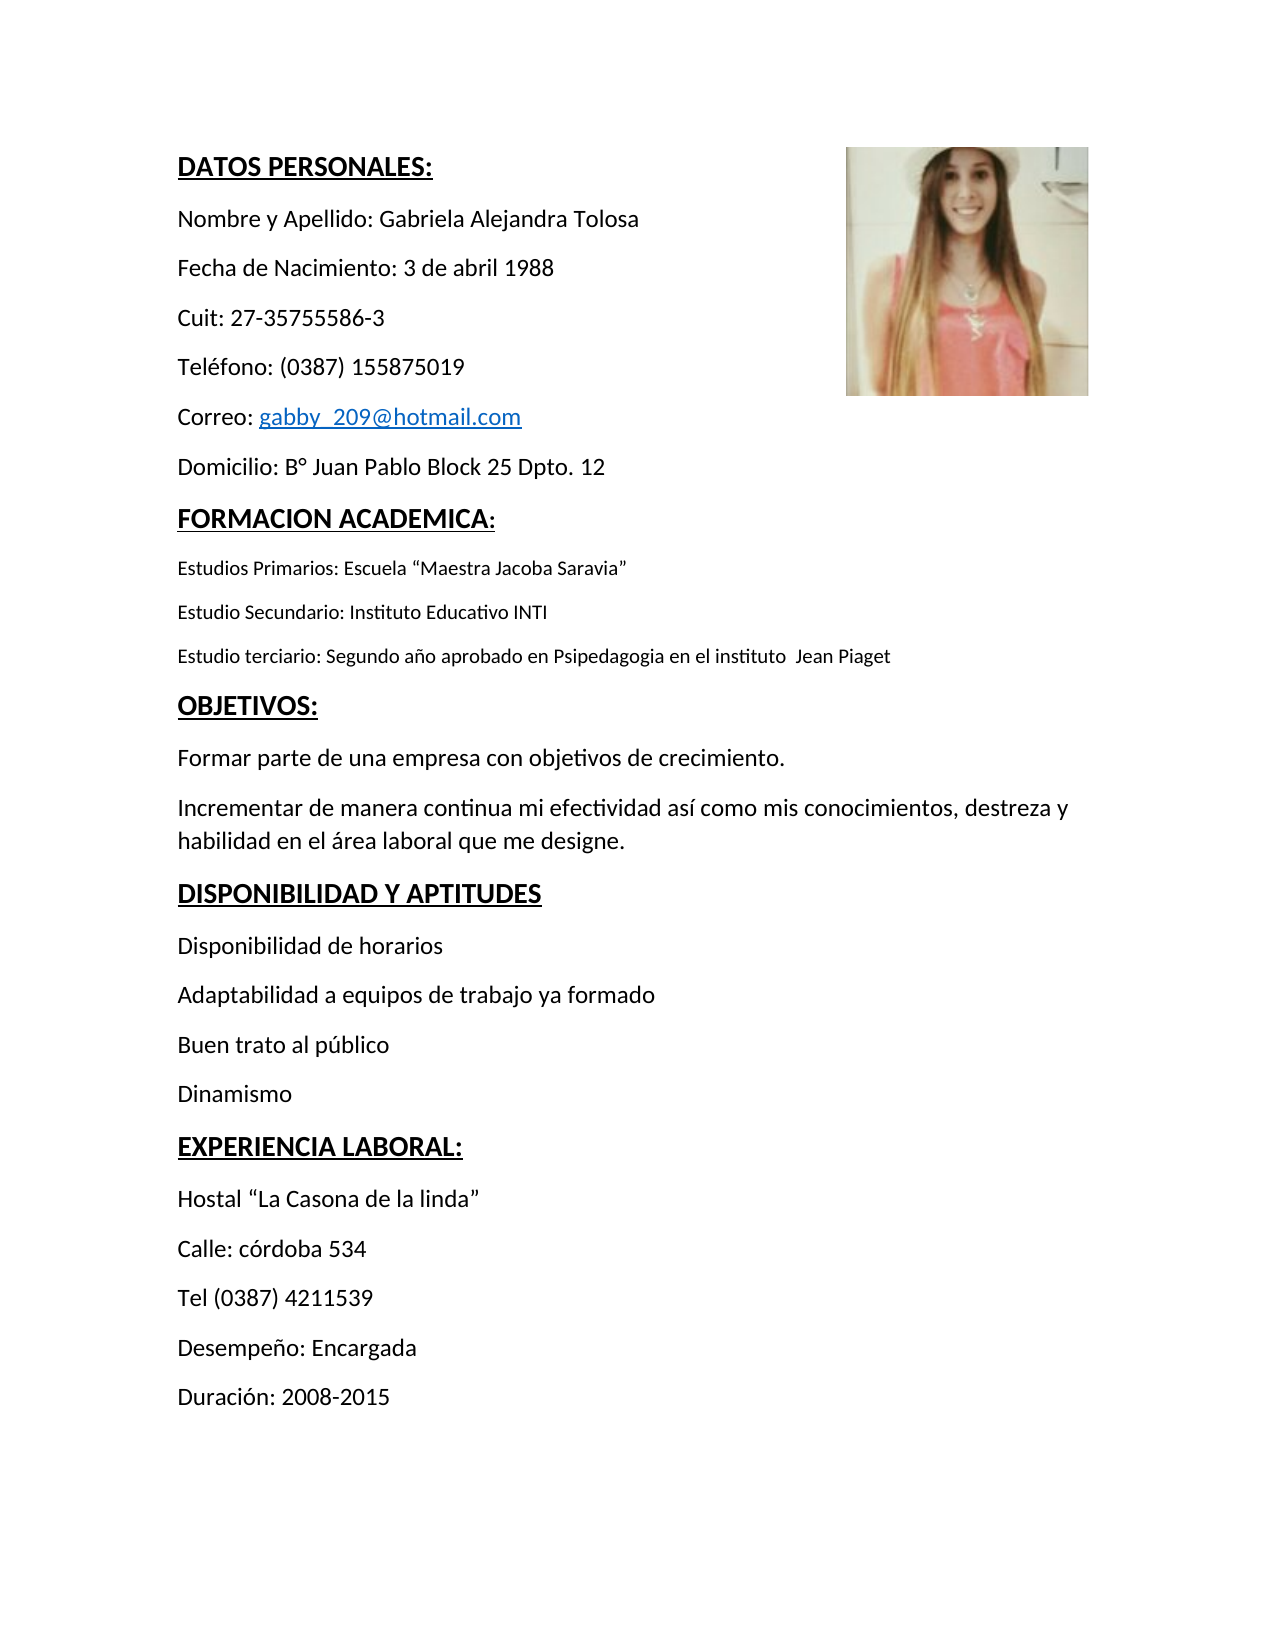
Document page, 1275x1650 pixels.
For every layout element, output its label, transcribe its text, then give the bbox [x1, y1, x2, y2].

text FORMACION ACADEMICA: [177, 500, 1098, 536]
picture [846, 147, 1089, 396]
text Formar parte de una empresa con objetivos de crecimiento. [177, 743, 1098, 773]
text Cuit: 27-35755586-3 [177, 302, 846, 332]
text DISPONIBILIDAD Y APTITUDES [177, 875, 1098, 910]
text DATOS PERSONALES: [177, 148, 846, 183]
text OBJETIVOS: [177, 687, 1098, 723]
text Correo: gabby_209@hotmail.com [177, 401, 1098, 432]
text Domicilio: B° Juan Pablo Block 25 Dpto. 12 [177, 451, 1098, 481]
text Fecha de Nacimiento: 3 de abril 1988 [177, 252, 846, 283]
text Desempeño: Encargada [177, 1332, 1098, 1362]
text Adaptabilidad a equipos de trabajo ya formado [177, 979, 1098, 1010]
text Estudios Primarios: Escuela “Maestra Jacoba Saravia” [177, 555, 1098, 581]
text Nombre y Apellido: Gabriela Alejandra Tolosa [177, 203, 846, 233]
text Duración: 2008-2015 [177, 1382, 1098, 1412]
text EXPERIENCIA LABORAL: [177, 1128, 1098, 1164]
text Estudio Secundario: Instituto Educativo INTI [177, 599, 1098, 625]
text Calle: córdoba 534 [177, 1233, 1098, 1263]
text Disponibilidad de horarios [177, 930, 1098, 960]
text Tel (0387) 4211539 [177, 1282, 1098, 1313]
text Estudio terciario: Segundo año aprobado en Psipedagogia en el instituto Jean Piaget [177, 643, 1098, 669]
text Buen trato al público [177, 1029, 1098, 1059]
text Teléfono: (0387) 155875019 [177, 351, 846, 382]
text Dinamismo [177, 1078, 1098, 1109]
text Incrementar de manera continua mi efectividad así como mis conocimientos, destreza y habilidad en el área laboral que me designe. [177, 792, 1098, 856]
text Hostal “La Casona de la linda” [177, 1183, 1098, 1214]
